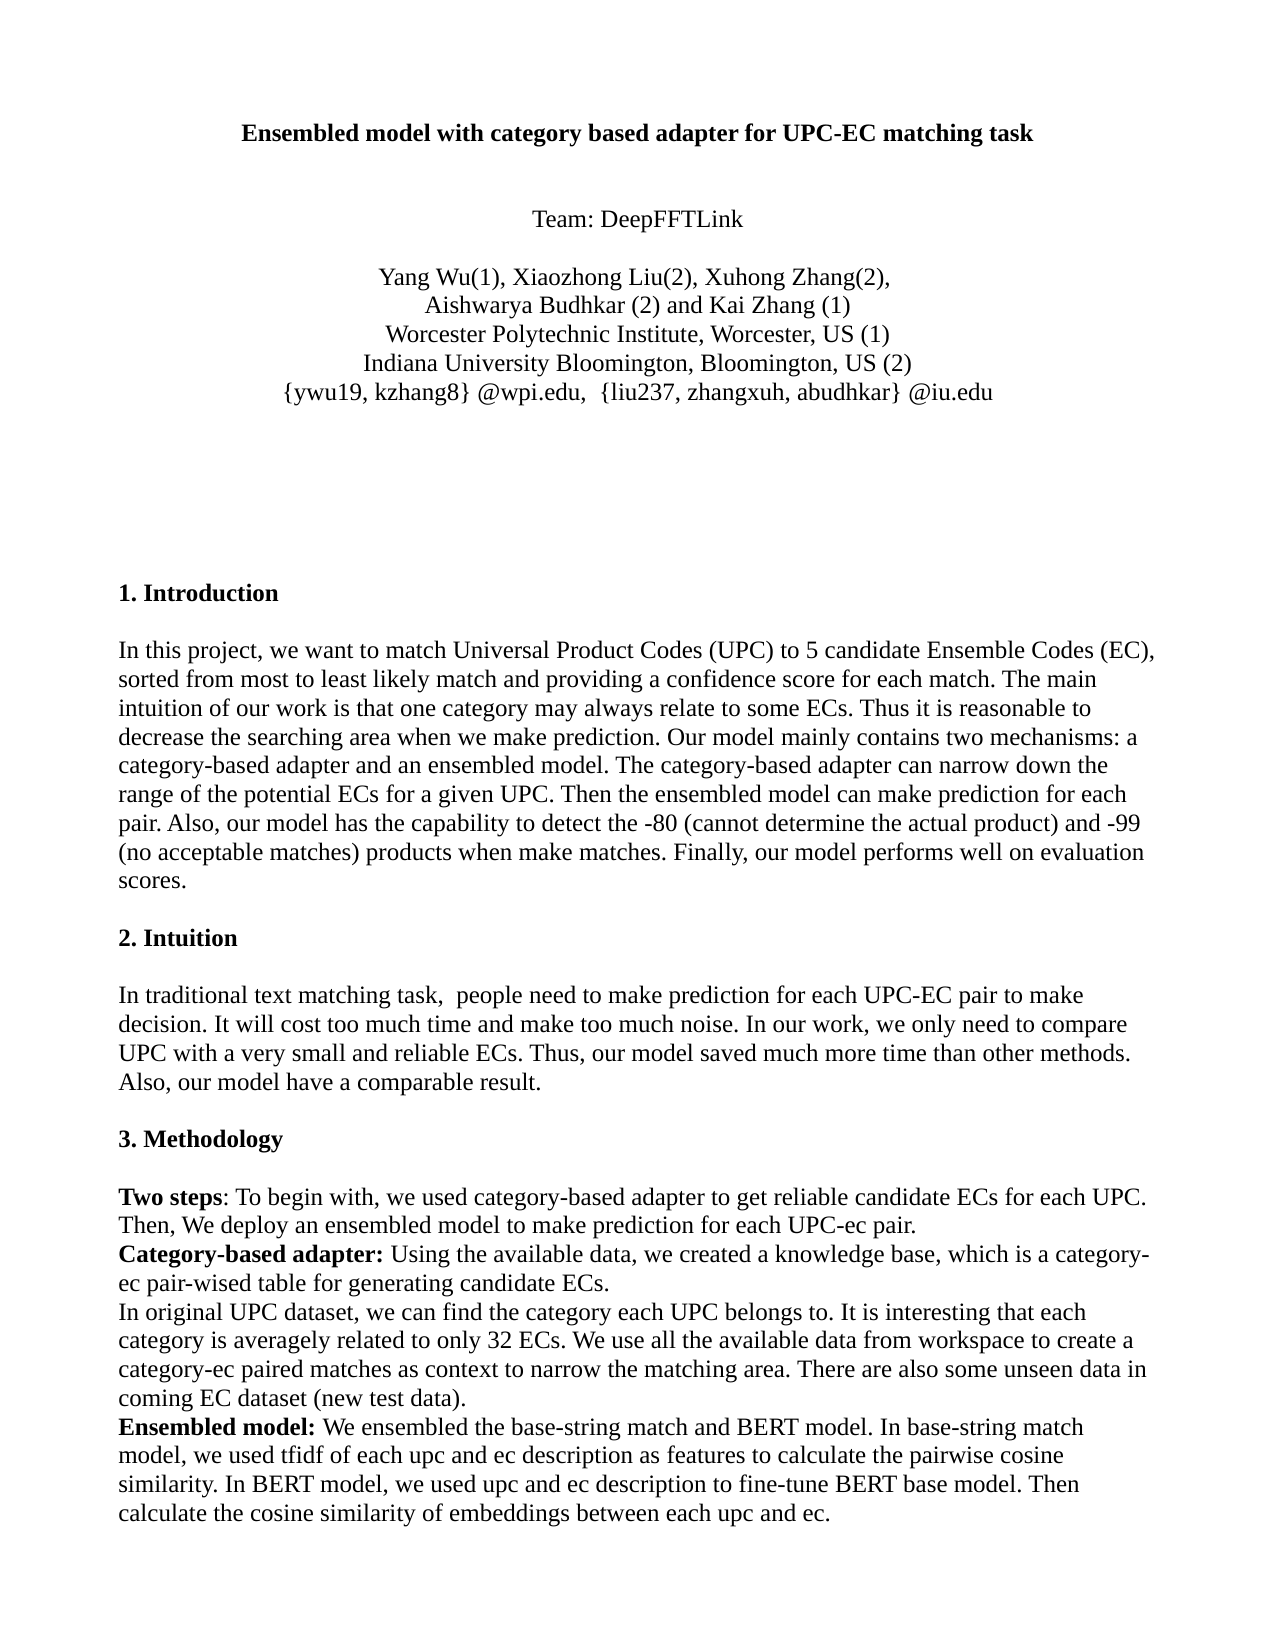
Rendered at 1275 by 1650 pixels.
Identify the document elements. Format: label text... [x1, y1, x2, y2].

text 3. Methodology [118, 1124, 1157, 1153]
text In this project, we want to match Universal Product Codes (UPC) to 5 candidate Ensemble Codes (EC), sorted from most to least likely match and providing a confidence score for each match. The main intuition of our work is that one category may always relate to some ECs. Thus it is reasonable to decrease the searching area when we make prediction. Our model mainly contains two mechanisms: a category-based adapter and an ensembled model. The category-based adapter can narrow down the range of the potential ECs for a given UPC. Then the ensembled model can make prediction for each pair. Also, our model has the capability to detect the -80 (cannot determine the actual product) and -99 (no acceptable matches) products when make matches. Finally, our model performs well on evaluation scores. [118, 636, 1157, 894]
text 1. Introduction [118, 578, 1157, 607]
text Ensembled model with category based adapter for UPC-EC matching task [118, 118, 1157, 147]
text Indiana University Bloomington, Bloomington, US (2) [118, 348, 1157, 377]
text {ywu19, kzhang8} @wpi.edu, {liu237, zhangxuh, abudhkar} @iu.edu [118, 377, 1157, 406]
text In original UPC dataset, we can find the category each UPC belongs to. It is interesting that each [118, 1297, 1157, 1326]
text 2. Intuition [118, 923, 1157, 952]
text category is averagely related to only 32 ECs. We use all the available data from workspace to create a category-ec paired matches as context to narrow the matching area. There are also some unseen data in coming EC dataset (new test data). [118, 1326, 1157, 1412]
text In traditional text matching task, people need to make prediction for each UPC-EC pair to make decision. It will cost too much time and make too much noise. In our work, we only need to compare UPC with a very small and reliable ECs. Thus, our model saved much more time than other methods. Also, our model have a comparable result. [118, 981, 1157, 1096]
text Worcester Polytechnic Institute, Worcester, US (1) [118, 319, 1157, 348]
text Team: DeepFFTLink [118, 204, 1157, 233]
text Aishwarya Budhkar (2) and Kai Zhang (1) [118, 291, 1157, 319]
text Ensembled model: We ensembled the base-string match and BERT model. In base-string match model, we used tfidf of each upc and ec description as features to calculate the pairwise cosine similarity. In BERT model, we used upc and ec description to fine-tune BERT base model. Then calculate the cosine similarity of embeddings between each upc and ec. [118, 1412, 1157, 1527]
text Two steps: To begin with, we used category-based adapter to get reliable candidate ECs for each UPC. Then, We deploy an ensembled model to make prediction for each UPC-ec pair. [118, 1182, 1157, 1239]
text Yang Wu(1), Xiaozhong Liu(2), Xuhong Zhang(2), [118, 262, 1157, 291]
text Category-based adapter: Using the available data, we created a knowledge base, which is a category-ec pair-wised table for generating candidate ECs. [118, 1239, 1157, 1297]
